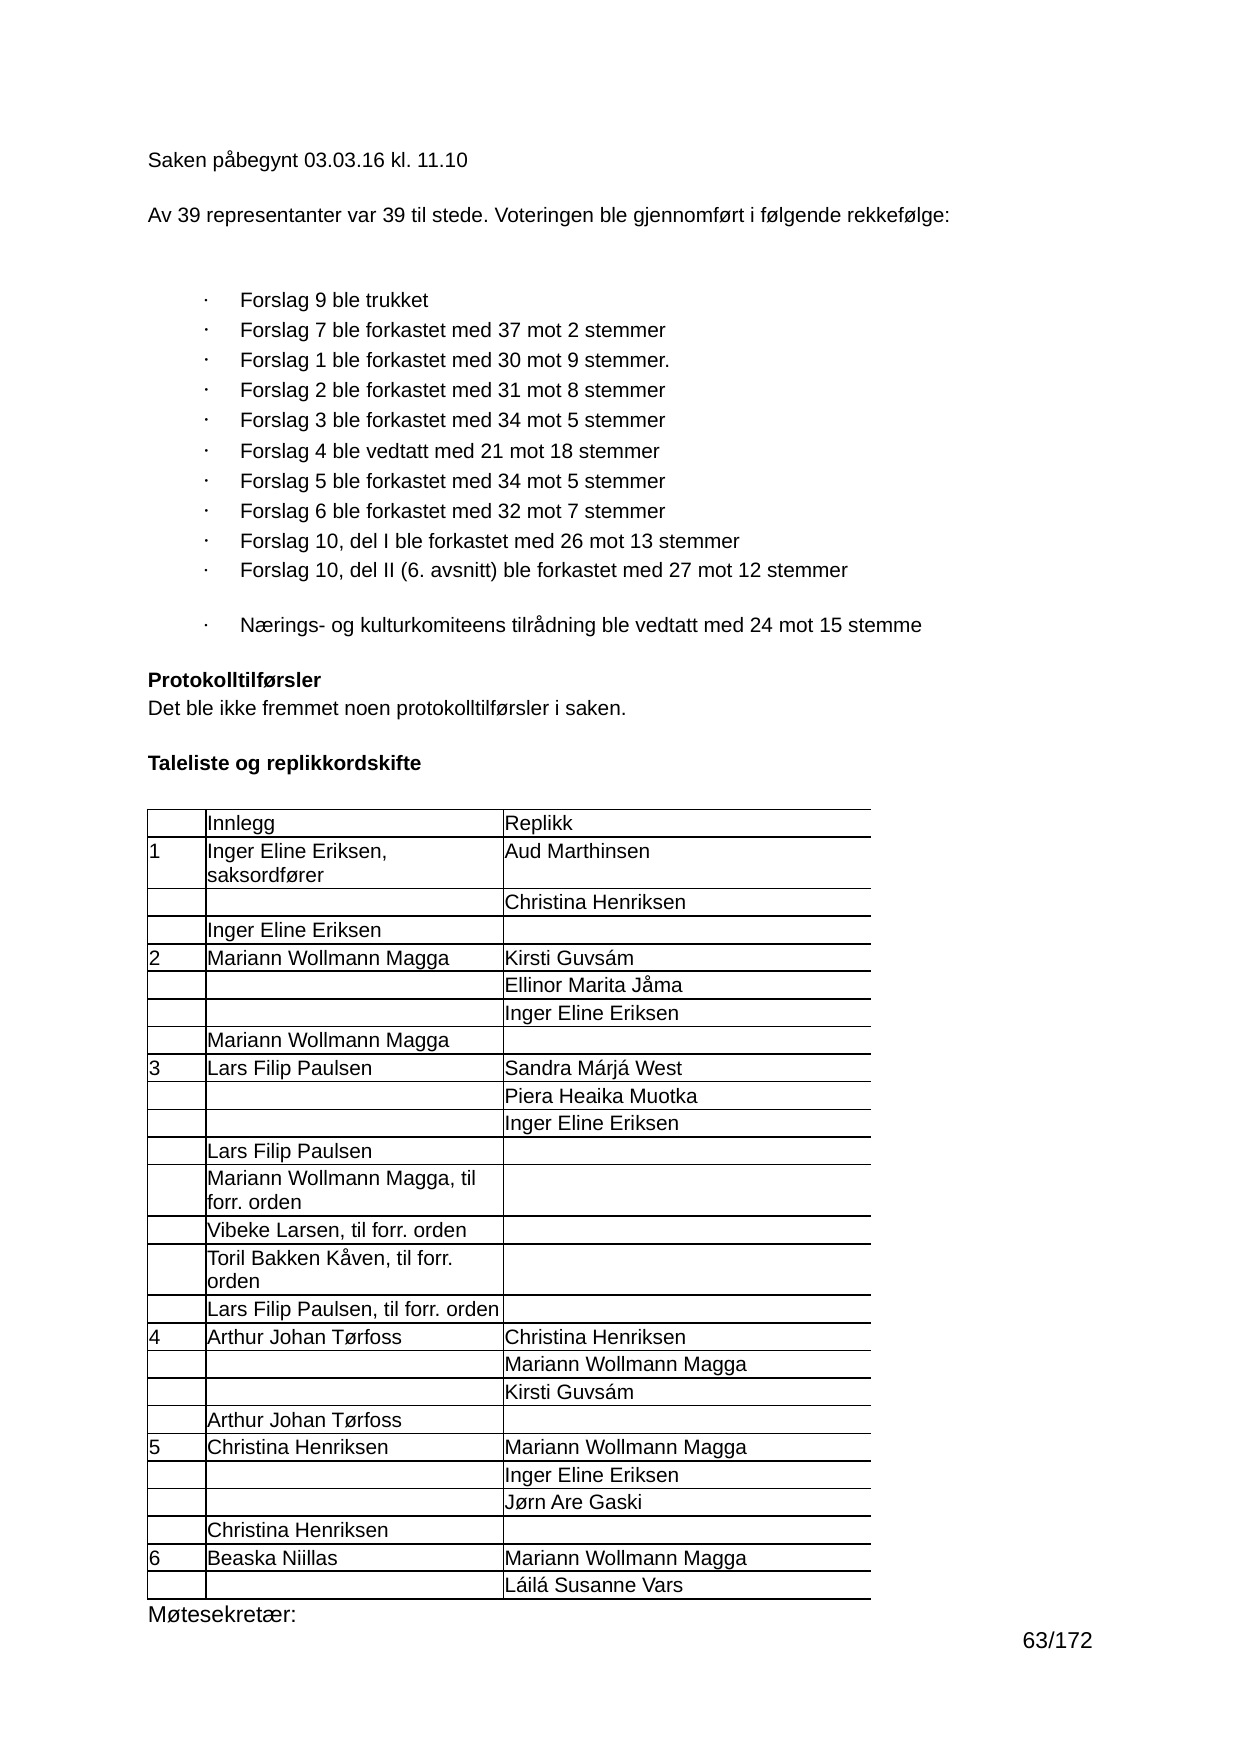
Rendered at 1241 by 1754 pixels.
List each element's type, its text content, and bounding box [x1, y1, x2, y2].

table_cell [504, 1217, 871, 1243]
table_cell Kirsti Guvsám [504, 945, 871, 970]
table_cell [504, 1245, 871, 1294]
table_header [148, 810, 205, 836]
table_cell [148, 1082, 205, 1108]
table_header Saken påbegynt 03.03.16 kl. 11.10 Av 39 representanter var 39 til stede. Voteringen ble gjennomført i følgende rekkefølge: Forslag 9 ble trukket Forslag 7 ble forkastet med 37 mot 2 stemmer Forslag 1 ble forkastet med 30 mot 9 stemmer. Forslag 2 ble forkastet med 31 mot 8 stemmer Forslag 3 ble forkastet med 34 mot 5 stemmer Forslag 4 ble vedtatt med 21 mot 18 stemmer Forslag 5 ble forkastet med 34 mot 5 stemmer Forslag 6 ble forkastet med 32 mot 7 stemmer Forslag 10, del I ble forkastet med 26 mot 13 stemmer Forslag 10, del II (6. avsnitt) ble forkastet med 27 mot 12 stemmer Nærings- og kulturkomiteens tilrådning ble vedtatt med 24 mot 15 stemme Protokolltilførsler Det ble ikke fremmet noen protokolltilførsler i saken. Taleliste og replikkordskifte [136, 148, 964, 1599]
table_cell Inger Eline Eriksen [504, 1462, 871, 1488]
table_cell Christina Henriksen [504, 889, 871, 915]
table_cell Christina Henriksen [207, 1517, 503, 1543]
table_cell Sandra Márjá West [504, 1055, 871, 1081]
table_cell [207, 1489, 503, 1515]
table_header Replikk [504, 810, 871, 836]
table_cell 5 [148, 1434, 205, 1460]
table_cell Aud Marthinsen [504, 838, 871, 888]
table_cell [148, 972, 205, 998]
table_cell Mariann Wollmann Magga [504, 1434, 871, 1460]
table_cell 2 [148, 945, 205, 970]
table_cell Toril Bakken Kåven, til forr. orden [207, 1245, 503, 1294]
table_cell [504, 1406, 871, 1432]
table_cell Vibeke Larsen, til forr. orden [207, 1217, 503, 1243]
table_cell [207, 1000, 503, 1026]
table_header Innlegg [207, 810, 503, 836]
table_cell [148, 1296, 205, 1322]
table_cell Láilá Susanne Vars [504, 1572, 871, 1598]
table_cell Mariann Wollmann Magga [504, 1545, 871, 1570]
table_cell [148, 1351, 205, 1377]
table_cell [148, 1245, 205, 1294]
table_cell [148, 1406, 205, 1432]
table_cell Lars Filip Paulsen [207, 1138, 503, 1164]
table_cell [504, 1165, 871, 1215]
table_cell [148, 1379, 205, 1405]
table_cell [207, 1082, 503, 1108]
table_cell Mariann Wollmann Magga [504, 1351, 871, 1377]
table_cell Inger Eline Eriksen [504, 1110, 871, 1136]
table_cell [148, 889, 205, 915]
table_cell [148, 1138, 205, 1164]
table_cell Beaska Niillas [207, 1545, 503, 1570]
table_cell [207, 1110, 503, 1136]
table_cell [148, 1000, 205, 1026]
table_cell Mariann Wollmann Magga [207, 1027, 503, 1053]
table_cell [504, 1027, 871, 1053]
table_cell [504, 1517, 871, 1543]
table_cell [148, 1027, 205, 1053]
table_cell Piera Heaika Muotka [504, 1082, 871, 1108]
table_cell 3 [148, 1055, 205, 1081]
table_cell [207, 1572, 503, 1598]
table_cell [148, 1462, 205, 1488]
table_cell Arthur Johan Tørfoss [207, 1324, 503, 1349]
table_cell 1 [148, 838, 205, 888]
table_cell Inger Eline Eriksen [504, 1000, 871, 1026]
table_cell [148, 1517, 205, 1543]
table_cell [207, 1462, 503, 1488]
table_cell Kirsti Guvsám [504, 1379, 871, 1405]
table_cell [207, 972, 503, 998]
table_cell Christina Henriksen [207, 1434, 503, 1460]
table_cell Mariann Wollmann Magga [207, 945, 503, 970]
table_cell [504, 1138, 871, 1164]
table_cell [148, 1489, 205, 1515]
table_cell 6 [148, 1545, 205, 1570]
table_cell Inger Eline Eriksen [207, 917, 503, 943]
table_cell [504, 917, 871, 943]
table_cell Lars Filip Paulsen, til forr. orden [207, 1296, 503, 1322]
table_cell [207, 1351, 503, 1377]
table_cell [148, 1165, 205, 1215]
table_cell [148, 917, 205, 943]
table_cell Lars Filip Paulsen [207, 1055, 503, 1081]
table_cell [207, 889, 503, 915]
table_cell Jørn Are Gaski [504, 1489, 871, 1515]
table_cell Arthur Johan Tørfoss [207, 1406, 503, 1432]
table_cell 4 [148, 1324, 205, 1349]
table_cell [148, 1110, 205, 1136]
table_cell [148, 1572, 205, 1598]
table_cell Inger Eline Eriksen, saksordfører [207, 838, 503, 888]
table_cell Mariann Wollmann Magga, til forr. orden [207, 1165, 503, 1215]
table_cell [504, 1296, 871, 1322]
table_cell Ellinor Marita Jåma [504, 972, 871, 998]
table_cell [207, 1379, 503, 1405]
table_cell Christina Henriksen [504, 1324, 871, 1349]
table_cell [148, 1217, 205, 1243]
